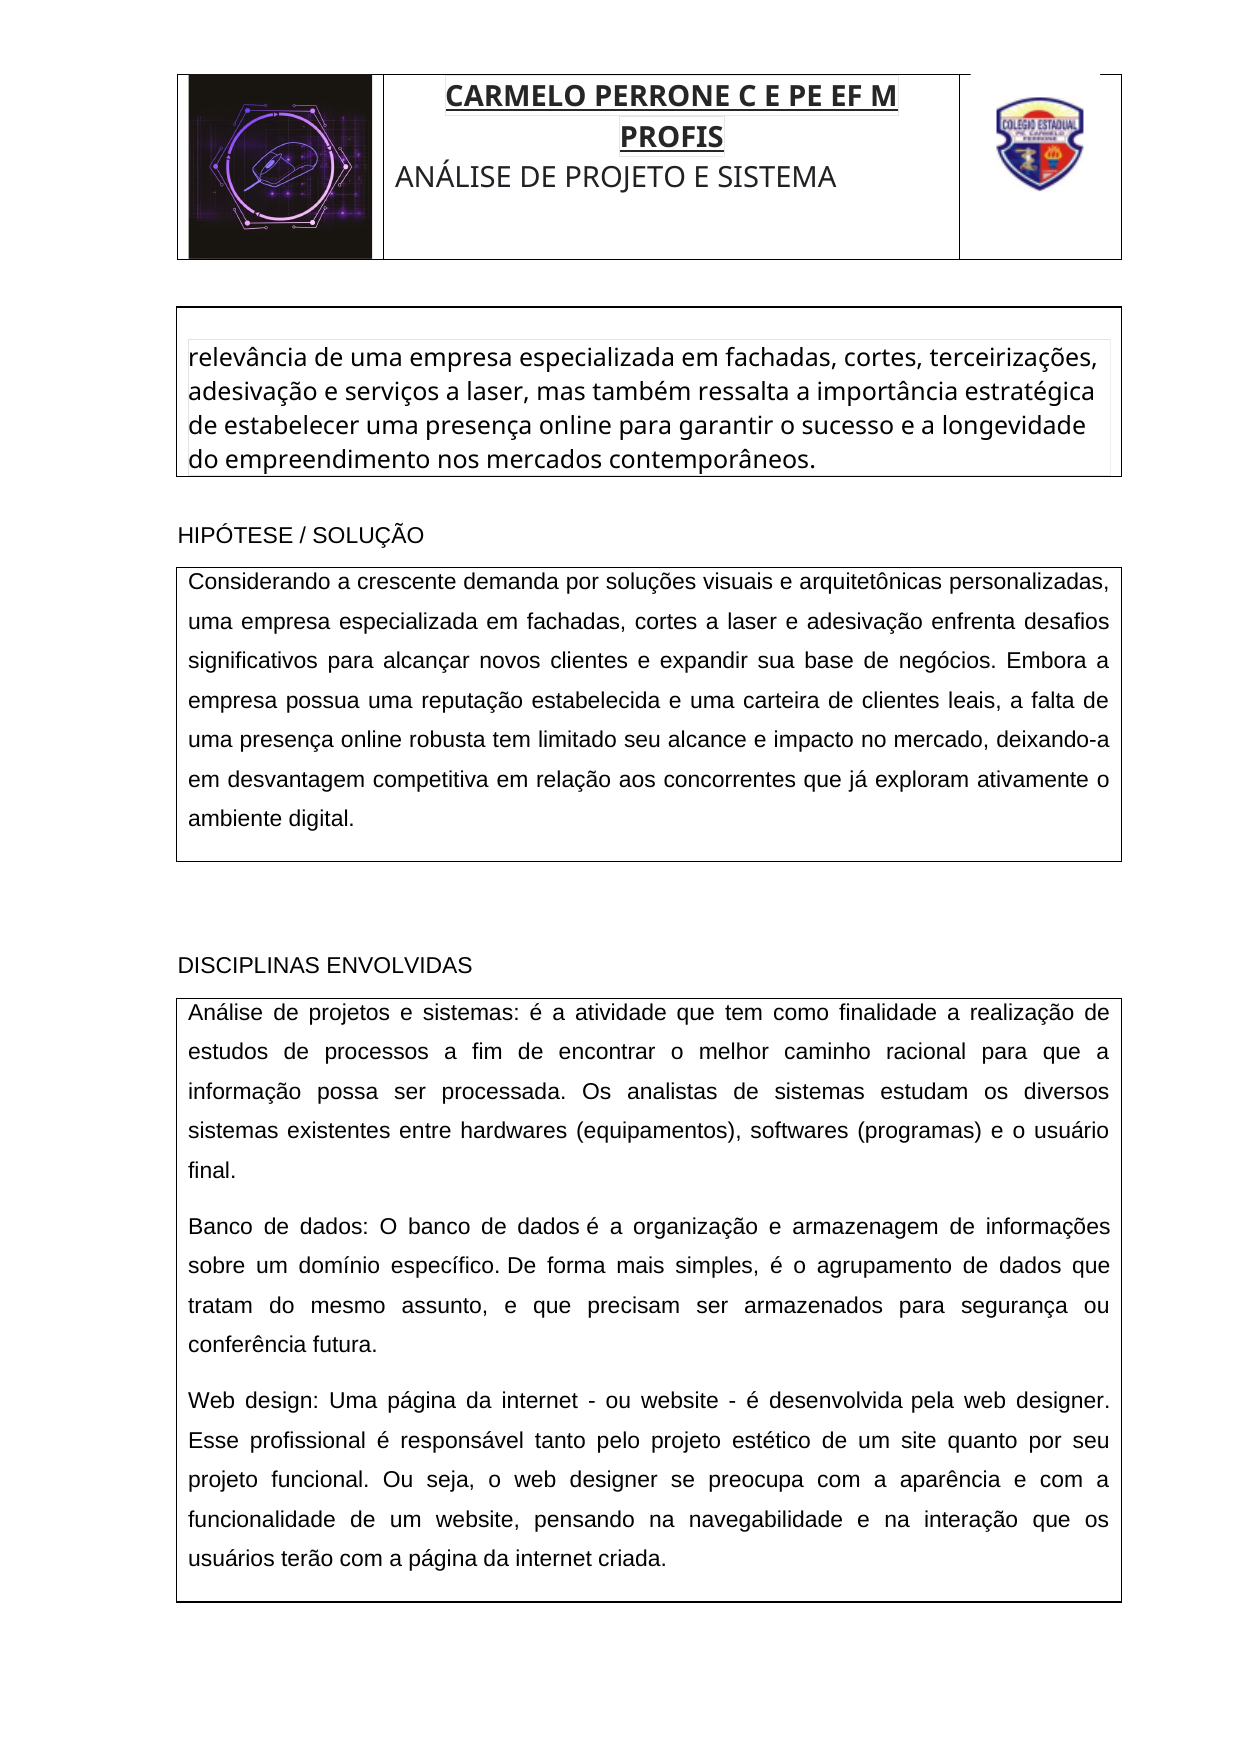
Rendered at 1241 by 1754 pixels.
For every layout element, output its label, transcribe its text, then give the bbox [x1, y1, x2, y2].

table_header relevância de uma empresa especializada em fachadas, cortes, terceirizações, adesivação e serviços a laser, mas também ressalta a importância estratégica de estabelecer uma presença online para garantir o sucesso e a longevidade do empreendimento nos mercados contemporâneos. [177, 308, 1121, 476]
table_header Análise de projetos e sistemas: é a atividade que tem como finalidade a realização de estudos de processos a fim de encontrar o melhor caminho racional para que a informação possa ser processada. Os analistas de sistemas estudam os diversos sistemas existentes entre hardwares (equipamentos), softwares (programas) e o usuário final. Banco de dados: O banco de dados é a organização e armazenagem de informações sobre um domínio específico. De forma mais simples, é o agrupamento de dados que tratam do mesmo assunto, e que precisam ser armazenados para segurança ou conferência futura. Web design: Uma página da internet - ou website - é desenvolvida pela web designer. Esse profissional é responsável tanto pelo projeto estético de um site quanto por seu projeto funcional. Ou seja, o web designer se preocupa com a aparência e com a funcionalidade de um website, pensando na navegabilidade e na interação que os usuários terão com a página da internet criada. [177, 999, 1121, 1601]
picture [970, 74, 1101, 199]
picture [188, 74, 373, 259]
text HIPÓTESE / SOLUÇÃO [177, 522, 1122, 548]
text DISCIPLINAS ENVOLVIDAS [177, 952, 1004, 979]
table_header Considerando a crescente demanda por soluções visuais e arquitetônicas personalizadas, uma empresa especializada em fachadas, cortes a laser e adesivação enfrenta desafios significativos para alcançar novos clientes e expandir sua base de negócios. Embora a empresa possua uma reputação estabelecida e uma carteira de clientes leais, a falta de uma presença online robusta tem limitado seu alcance e impacto no mercado, deixando-a em desvantagem competitiva em relação aos concorrentes que já exploram ativamente o ambiente digital. [177, 568, 1121, 861]
